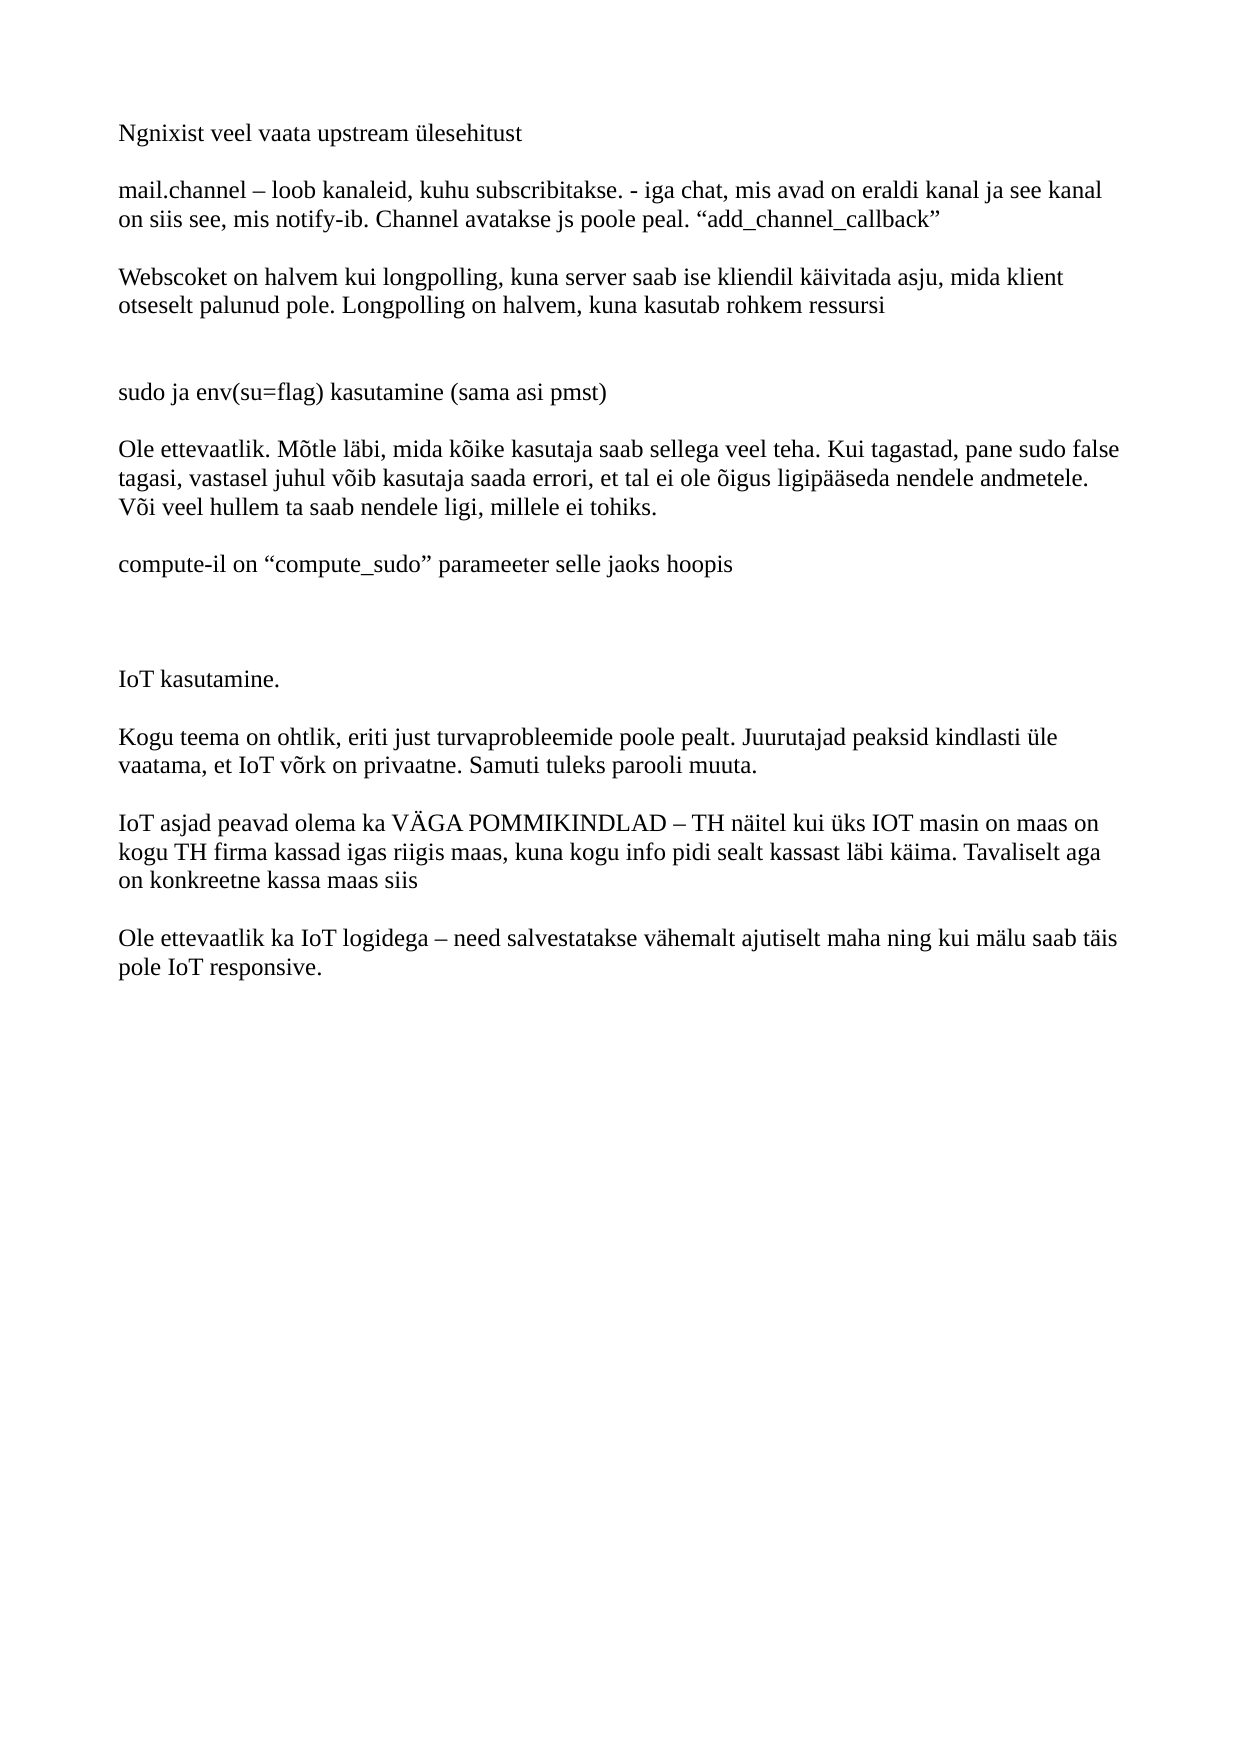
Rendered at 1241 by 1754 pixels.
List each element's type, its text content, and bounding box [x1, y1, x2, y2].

text Webscoket on halvem kui longpolling, kuna server saab ise kliendil käivitada asju, mida klient otseselt palunud pole. Longpolling on halvem, kuna kasutab rohkem ressursi [118, 262, 1122, 319]
text IoT asjad peavad olema ka VÄGA POMMIKINDLAD – TH näitel kui üks IOT masin on maas on kogu TH firma kassad igas riigis maas, kuna kogu info pidi sealt kassast läbi käima. Tavaliselt aga on konkreetne kassa maas siis [118, 808, 1122, 894]
text mail.channel – loob kanaleid, kuhu subscribitakse. - iga chat, mis avad on eraldi kanal ja see kanal on siis see, mis notify-ib. Channel avatakse js poole peal. “add_channel_callback” [118, 176, 1122, 233]
text sudo ja env(su=flag) kasutamine (sama asi pmst) [118, 377, 1122, 406]
text Kogu teema on ohtlik, eriti just turvaprobleemide poole pealt. Juurutajad peaksid kindlasti üle vaatama, et IoT võrk on privaatne. Samuti tuleks parooli muuta. [118, 722, 1122, 779]
text Ole ettevaatlik. Mõtle läbi, mida kõike kasutaja saab sellega veel teha. Kui tagastad, pane sudo false tagasi, vastasel juhul võib kasutaja saada errori, et tal ei ole õigus ligipääseda nendele andmetele. Või veel hullem ta saab nendele ligi, millele ei tohiks. [118, 434, 1122, 521]
text compute-il on “compute_sudo” parameeter selle jaoks hoopis [118, 549, 1122, 578]
text Ngnixist veel vaata upstream ülesehitust [118, 118, 1122, 147]
text IoT kasutamine. [118, 664, 1122, 693]
text Ole ettevaatlik ka IoT logidega – need salvestatakse vähemalt ajutiselt maha ning kui mälu saab täis pole IoT responsive. [118, 923, 1122, 981]
